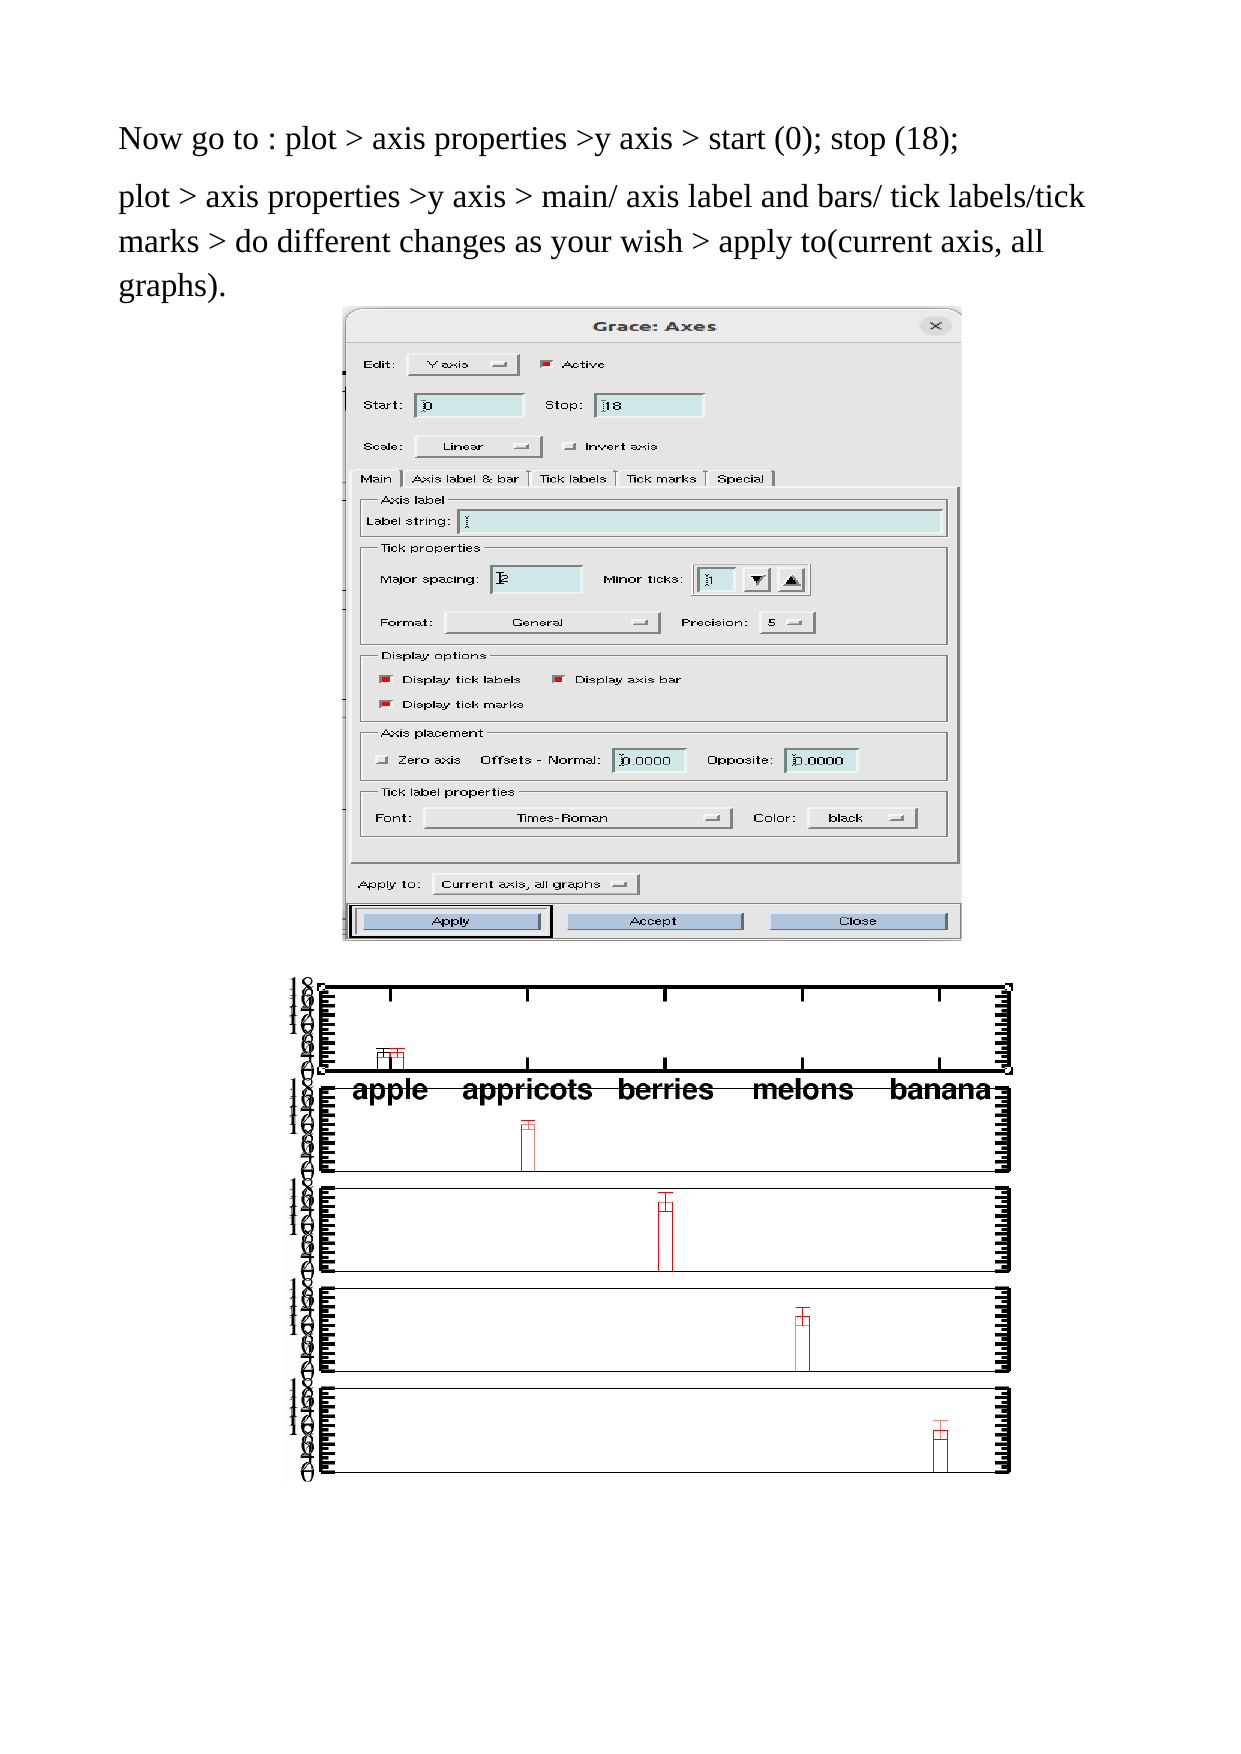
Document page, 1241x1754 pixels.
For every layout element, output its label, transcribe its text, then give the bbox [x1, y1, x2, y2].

picture [342, 306, 962, 941]
text plot > axis properties >y axis > main/ axis label and bars/ tick labels/tick marks > do different changes as your wish > apply to(current axis, all graphs). [118, 177, 1122, 303]
picture [284, 968, 1018, 1487]
text Now go to : plot > axis properties >y axis > start (0); stop (18); [118, 118, 1122, 156]
